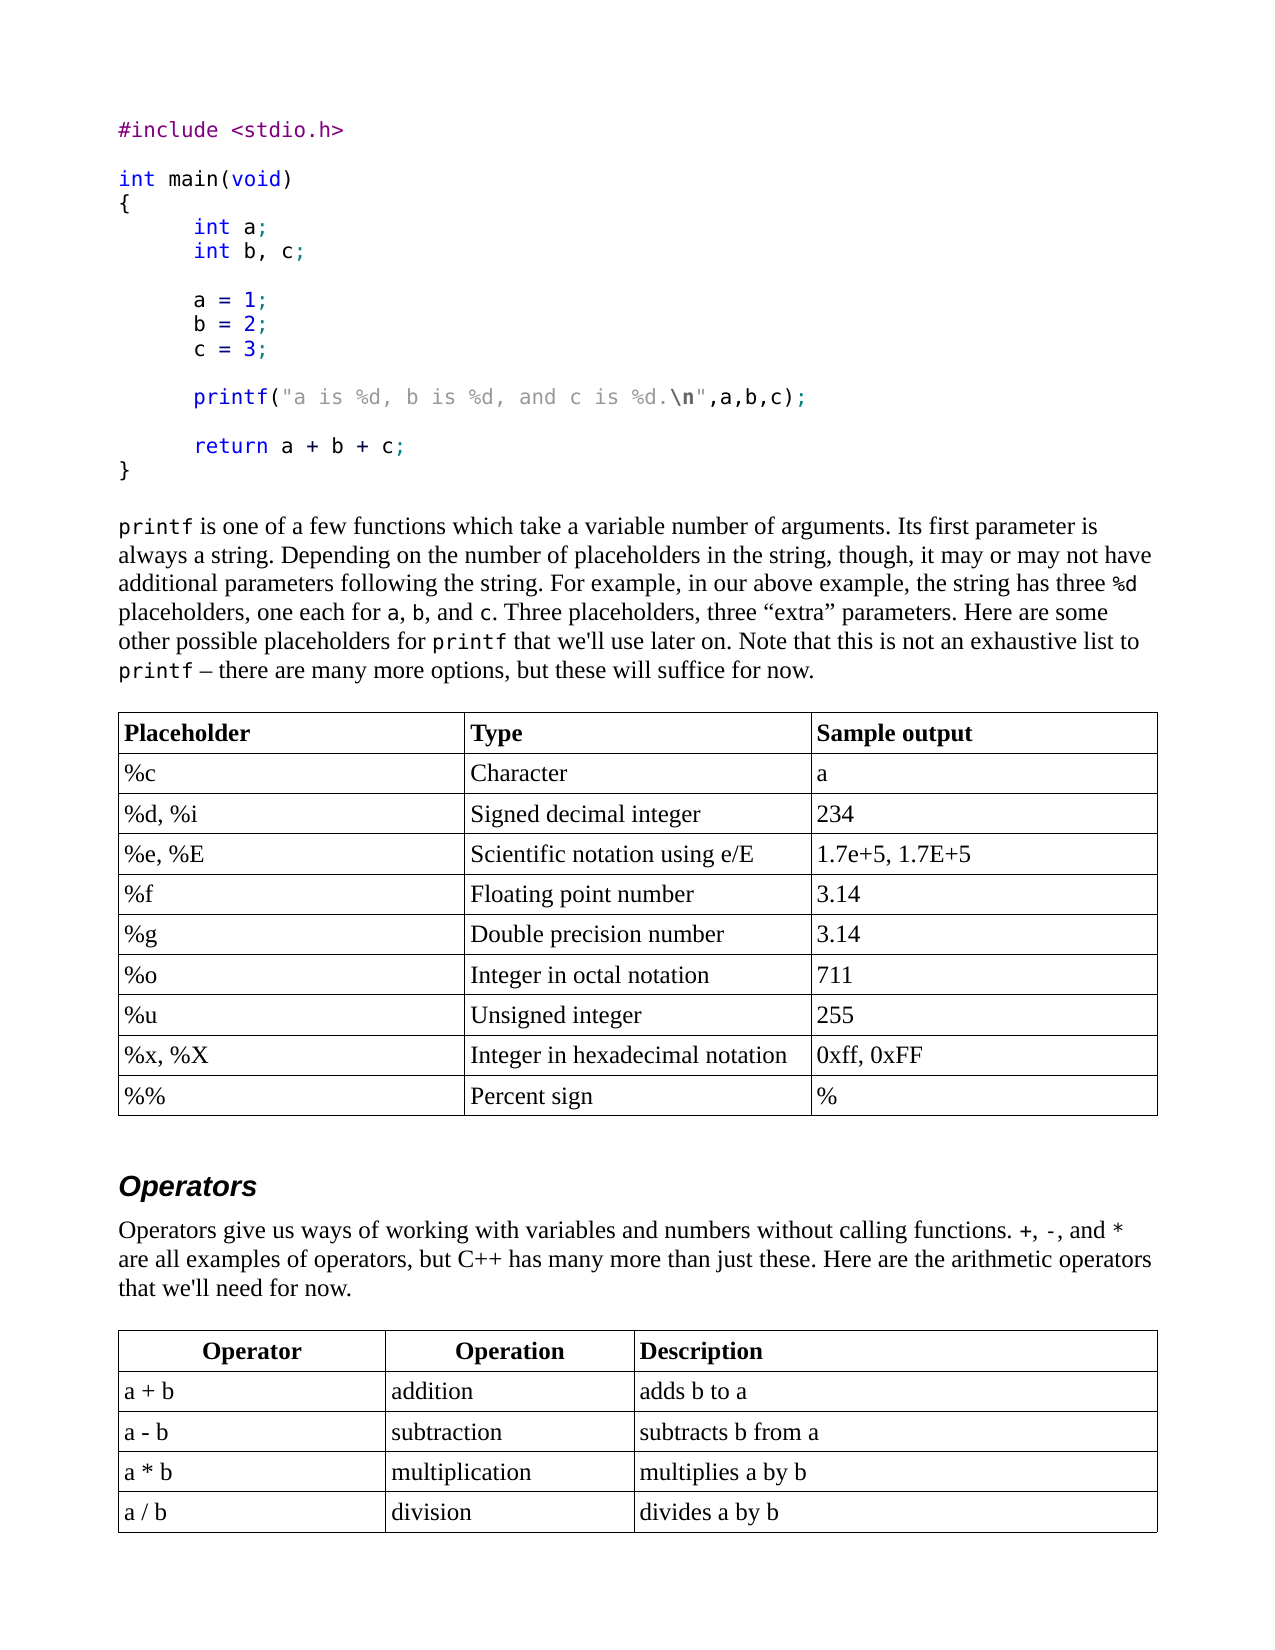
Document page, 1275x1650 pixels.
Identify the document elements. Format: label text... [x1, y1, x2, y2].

text printf("a is %d, b is %d, and c is %d.\n",a,b,c); [118, 385, 1157, 409]
table_cell %o [119, 955, 464, 994]
table_cell %c [119, 754, 464, 793]
table_cell %u [119, 995, 464, 1035]
text int b, c; [118, 239, 1157, 264]
text #include <stdio.h> [118, 118, 1157, 142]
table_cell Floating point number [465, 875, 811, 914]
subtitle Operators [118, 1169, 1157, 1203]
table_cell addition [386, 1372, 634, 1411]
table_cell Scientific notation using e/E [465, 834, 811, 873]
table_cell %x, %X [119, 1036, 464, 1075]
table_header Type [465, 713, 811, 752]
table_cell Unsigned integer [465, 995, 811, 1035]
text int main(void) [118, 167, 1157, 191]
table_cell a + b [119, 1372, 385, 1411]
text c = 3; [118, 337, 1157, 361]
table_cell Integer in octal notation [465, 955, 811, 994]
text { [118, 191, 1157, 215]
text int a; [118, 215, 1157, 239]
table_cell %d, %i [119, 794, 464, 833]
table_cell Percent sign [465, 1076, 811, 1115]
table_cell subtraction [386, 1412, 634, 1451]
table_header Sample output [812, 713, 1157, 752]
table_header Operation [386, 1331, 634, 1371]
table_cell Character [465, 754, 811, 793]
table_cell subtracts b from a [635, 1412, 1157, 1451]
table_cell 3.14 [812, 875, 1157, 914]
table_cell division [386, 1492, 634, 1532]
table_cell %e, %E [119, 834, 464, 873]
table_cell 3.14 [812, 915, 1157, 954]
text a = 1; [118, 288, 1157, 312]
text b = 2; [118, 312, 1157, 337]
text Operators give us ways of working with variables and numbers without calling functions. +, -, and * are all examples of operators, but C++ has many more than just these. Here are the arithmetic operators that we'll need for now. [118, 1215, 1157, 1301]
table_cell 0xff, 0xFF [812, 1036, 1157, 1075]
table_cell 1.7e+5, 1.7E+5 [812, 834, 1157, 873]
table_cell multiplies a by b [635, 1452, 1157, 1491]
table_header Placeholder [119, 713, 464, 752]
table_cell 234 [812, 794, 1157, 833]
text return a + b + c; } [118, 434, 1157, 482]
table_cell divides a by b [635, 1492, 1157, 1532]
table_cell Signed decimal integer [465, 794, 811, 833]
table_cell a [812, 754, 1157, 793]
table_cell %g [119, 915, 464, 954]
table_cell Integer in hexadecimal notation [465, 1036, 811, 1075]
table_cell Double precision number [465, 915, 811, 954]
table_header Operator [119, 1331, 385, 1371]
table_header Description [635, 1331, 1157, 1371]
table_cell a - b [119, 1412, 385, 1451]
table_cell %% [119, 1076, 464, 1115]
table_cell 255 [812, 995, 1157, 1035]
table_cell adds b to a [635, 1372, 1157, 1411]
text printf is one of a few functions which take a variable number of arguments. Its first parameter is always a string. Depending on the number of placeholders in the string, though, it may or may not have additional parameters following the string. For example, in our above example, the string has three %d placeholders, one each for a, b, and c. Three placeholders, three “extra” parameters. Here are some other possible placeholders for printf that we'll use later on. Note that this is not an exhaustive list to printf – there are many more options, but these will suffice for now. [118, 511, 1157, 683]
table_cell multiplication [386, 1452, 634, 1491]
table_cell a / b [119, 1492, 385, 1532]
table_cell % [812, 1076, 1157, 1115]
table_cell a * b [119, 1452, 385, 1491]
table_cell 711 [812, 955, 1157, 994]
table_cell %f [119, 875, 464, 914]
